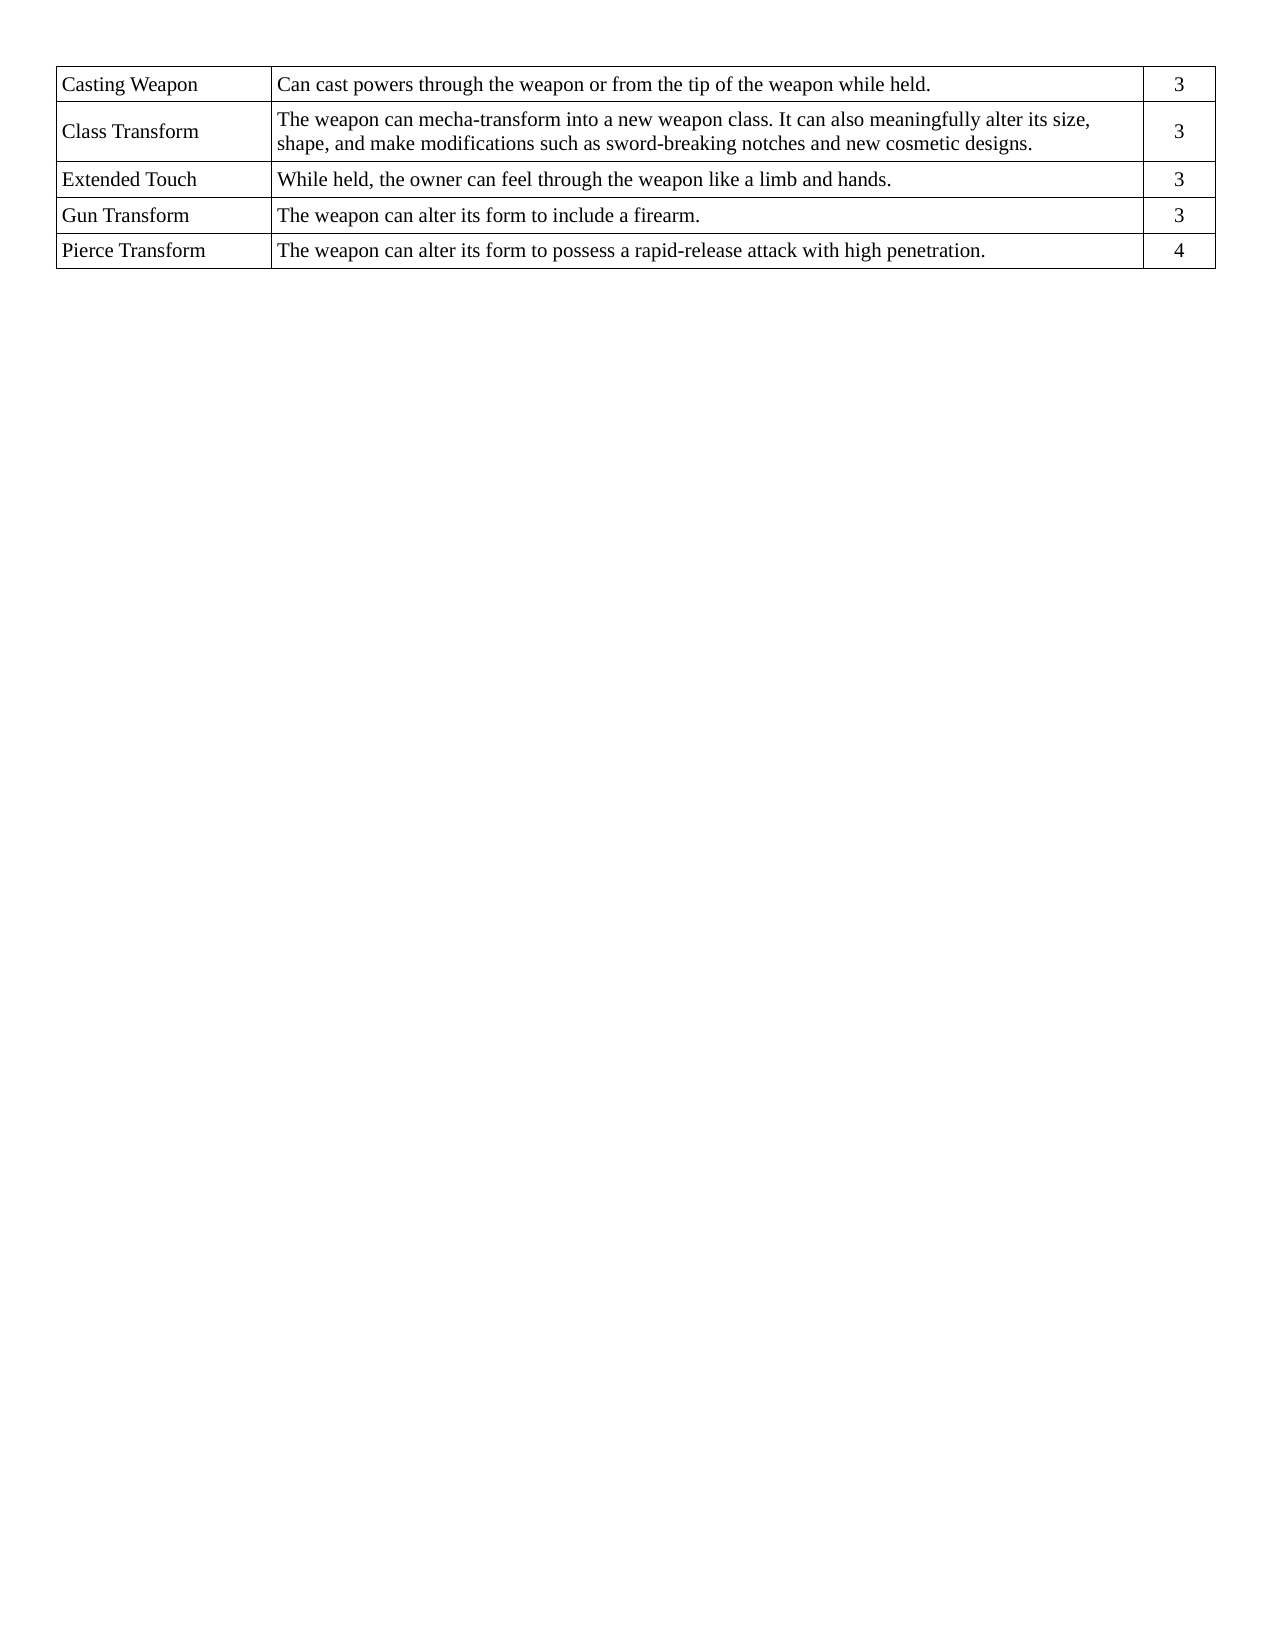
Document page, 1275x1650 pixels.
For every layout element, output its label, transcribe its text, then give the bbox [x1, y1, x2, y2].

table_cell While held, the owner can feel through the weapon like a limb and hands. [272, 162, 1143, 197]
table_cell Gun Transform [57, 198, 271, 232]
table_cell The weapon can mecha-transform into a new weapon class. It can also meaningfully alter its size, shape, and make modifications such as sword-breaking notches and new cosmetic designs. [272, 102, 1143, 161]
table_cell Class Transform [57, 102, 271, 161]
table_cell Can cast powers through the weapon or from the tip of the weapon while held. [272, 67, 1143, 101]
table_cell The weapon can alter its form to include a firearm. [272, 198, 1143, 232]
table_cell Casting Weapon [57, 67, 271, 101]
table_cell 3 [1144, 198, 1215, 232]
table_cell Pierce Transform [57, 234, 271, 268]
table_cell 3 [1144, 102, 1215, 161]
table_cell The weapon can alter its form to possess a rapid-release attack with high penetration. [272, 234, 1143, 268]
table_cell 4 [1144, 234, 1215, 268]
table_cell 3 [1144, 67, 1215, 101]
table_cell Extended Touch [57, 162, 271, 197]
table_cell 3 [1144, 162, 1215, 197]
